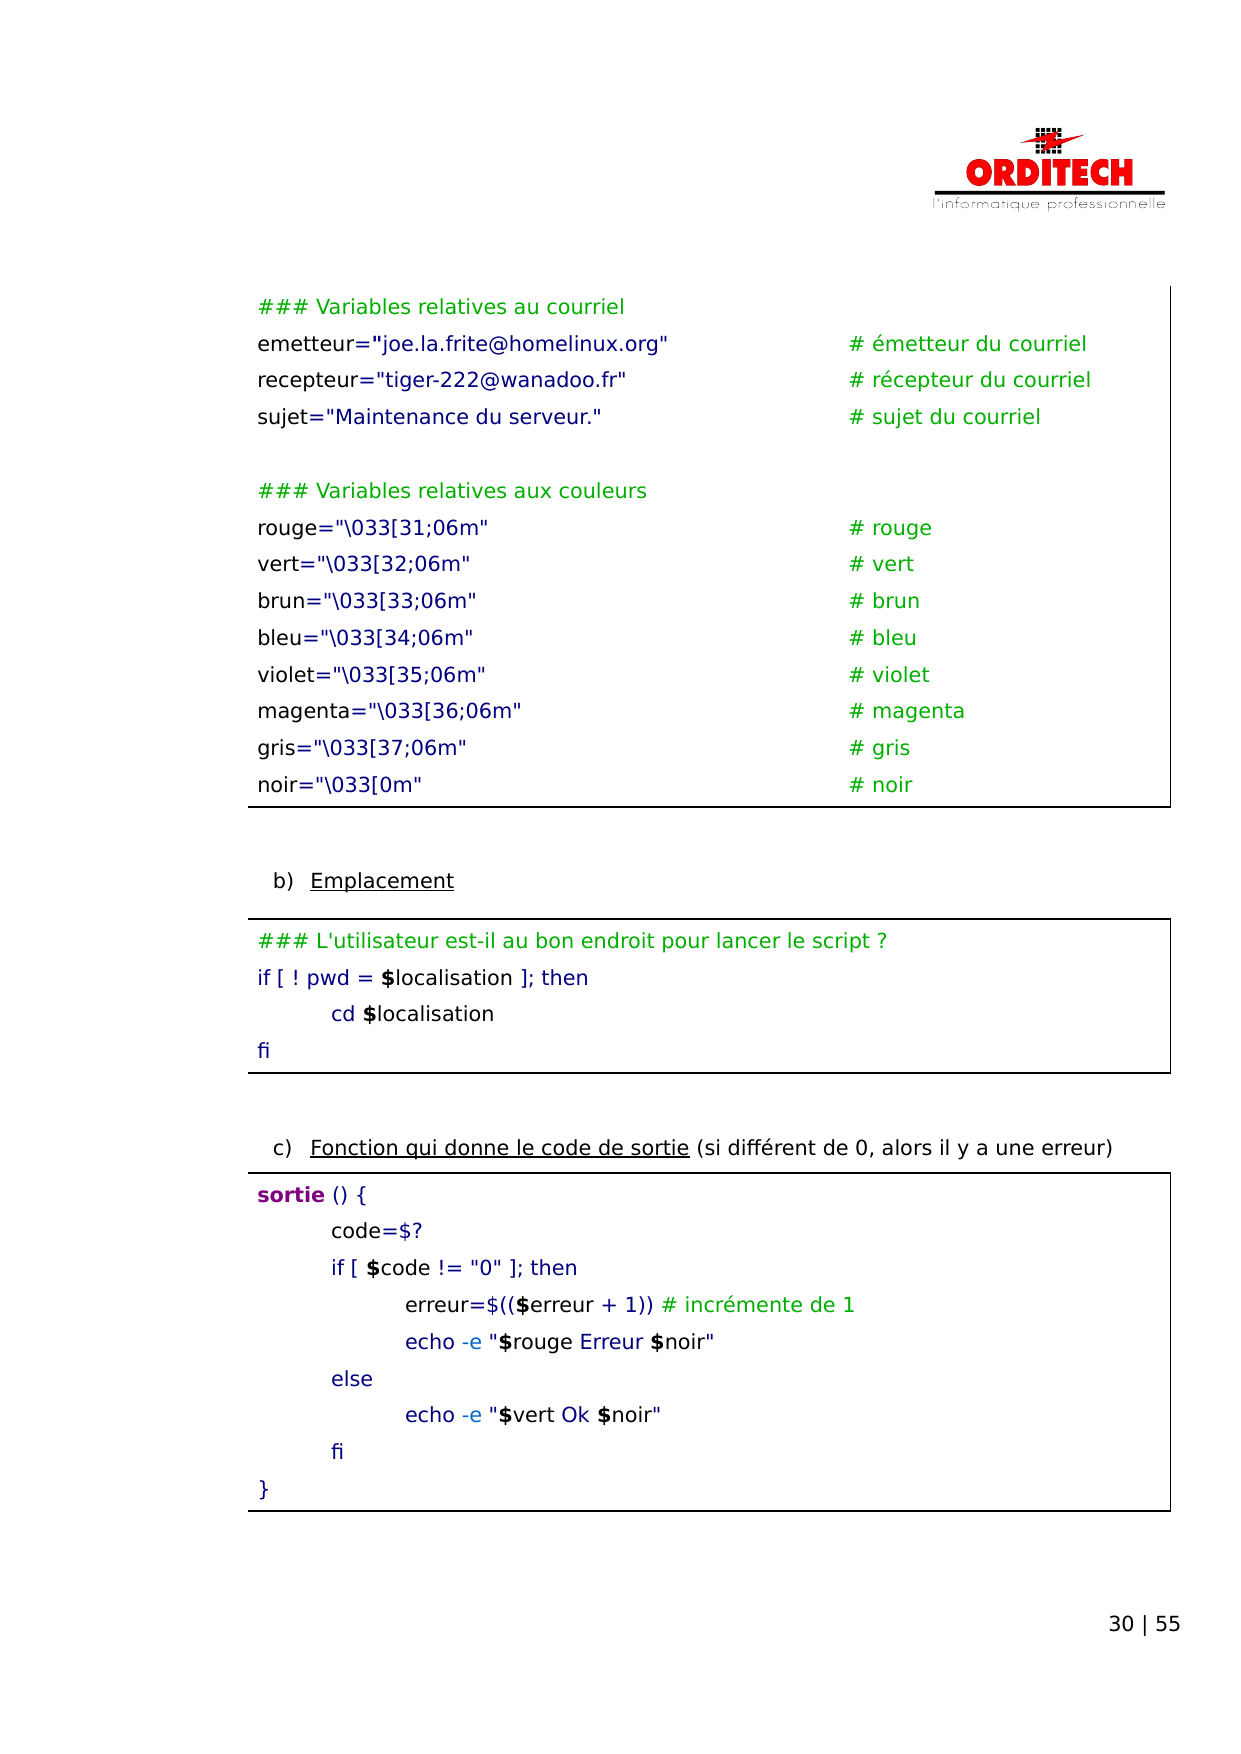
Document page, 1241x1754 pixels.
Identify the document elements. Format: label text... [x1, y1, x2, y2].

list Emplacement [273, 869, 1181, 894]
text if [ ! pwd = $localisation ]; then [257, 966, 1161, 990]
text sujet="Maintenance du serveur." # sujet du courriel [257, 405, 1161, 429]
text if [ $code != "0" ]; then [257, 1256, 1161, 1281]
text sortie () { [257, 1183, 1161, 1207]
text ### Variables relatives au courriel [257, 295, 1161, 319]
text else [257, 1367, 1161, 1391]
text magenta="\033[36;06m" # magenta [257, 699, 1161, 724]
text rouge="\033[31;06m" # rouge [257, 516, 1161, 540]
text emetteur="joe.la.frite@homelinux.org" # émetteur du courriel [257, 332, 1161, 356]
text ### Variables relatives aux couleurs [257, 479, 1161, 503]
text recepteur="tiger-222@wanadoo.fr" # récepteur du courriel [257, 368, 1161, 393]
list Fonction qui donne le code de sortie (si différent de 0, alors il y a une erreur) [273, 1136, 1181, 1160]
text } [257, 1477, 1161, 1501]
text fi [257, 1440, 1161, 1464]
text echo -e "$rouge Erreur $noir" [257, 1330, 1161, 1354]
text noir="\033[0m" # noir [257, 773, 1161, 797]
text fi [257, 1039, 1161, 1063]
text cd $localisation [257, 1002, 1161, 1027]
text erreur=$(($erreur + 1)) # incrémente de 1 [257, 1293, 1161, 1317]
text brun="\033[33;06m" # brun [257, 589, 1161, 613]
text vert="\033[32;06m" # vert [257, 552, 1161, 577]
text ### L'utilisateur est-il au bon endroit pour lancer le script ? [257, 929, 1161, 953]
picture [920, 118, 1182, 221]
text echo -e "$vert Ok $noir" [257, 1403, 1161, 1428]
text code=$? [257, 1219, 1161, 1244]
text bleu="\033[34;06m" # bleu [257, 626, 1161, 650]
text violet="\033[35;06m" # violet [257, 663, 1161, 687]
text gris="\033[37;06m" # gris [257, 736, 1161, 761]
